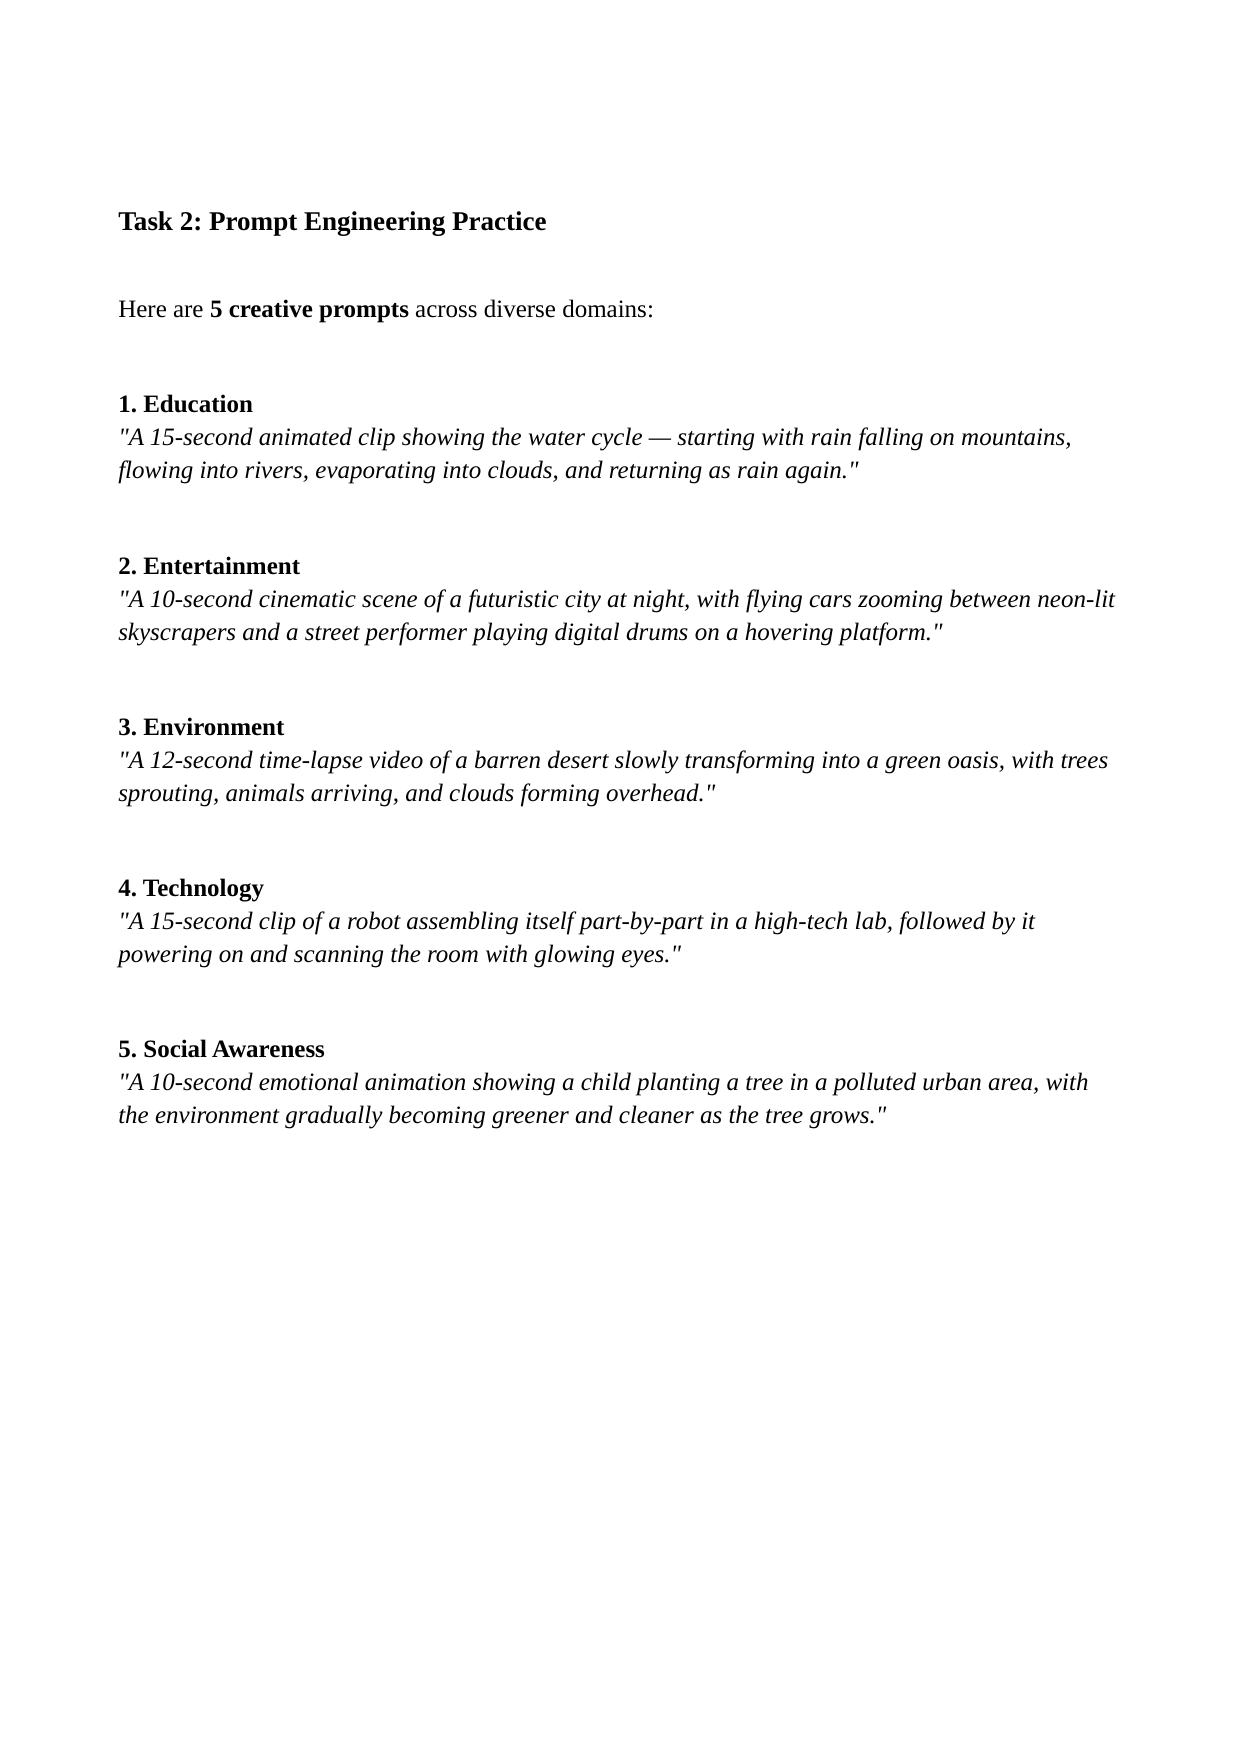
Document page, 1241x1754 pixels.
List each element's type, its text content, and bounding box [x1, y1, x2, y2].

text 2. Entertainment "A 10-second cinematic scene of a futuristic city at night, with flying cars zooming between neon-lit skyscrapers and a street performer playing digital drums on a hovering platform." [118, 551, 1122, 646]
text 3. Environment "A 12-second time-lapse video of a barren desert slowly transforming into a green oasis, with trees sprouting, animals arriving, and clouds forming overhead." [118, 712, 1122, 807]
text 1. Education "A 15-second animated clip showing the water cycle — starting with rain falling on mountains, flowing into rivers, evaporating into clouds, and returning as rain again." [118, 389, 1122, 484]
text Task 2: Prompt Engineering Practice [118, 205, 1122, 236]
text 4. Technology "A 15-second clip of a robot assembling itself part-by-part in a high-tech lab, followed by it powering on and scanning the room with glowing eyes." [118, 873, 1122, 968]
text 5. Social Awareness "A 10-second emotional animation showing a child planting a tree in a polluted urban area, with the environment gradually becoming greener and cleaner as the tree grows." [118, 1034, 1122, 1129]
text Here are 5 creative prompts across diverse domains: [118, 294, 1122, 323]
